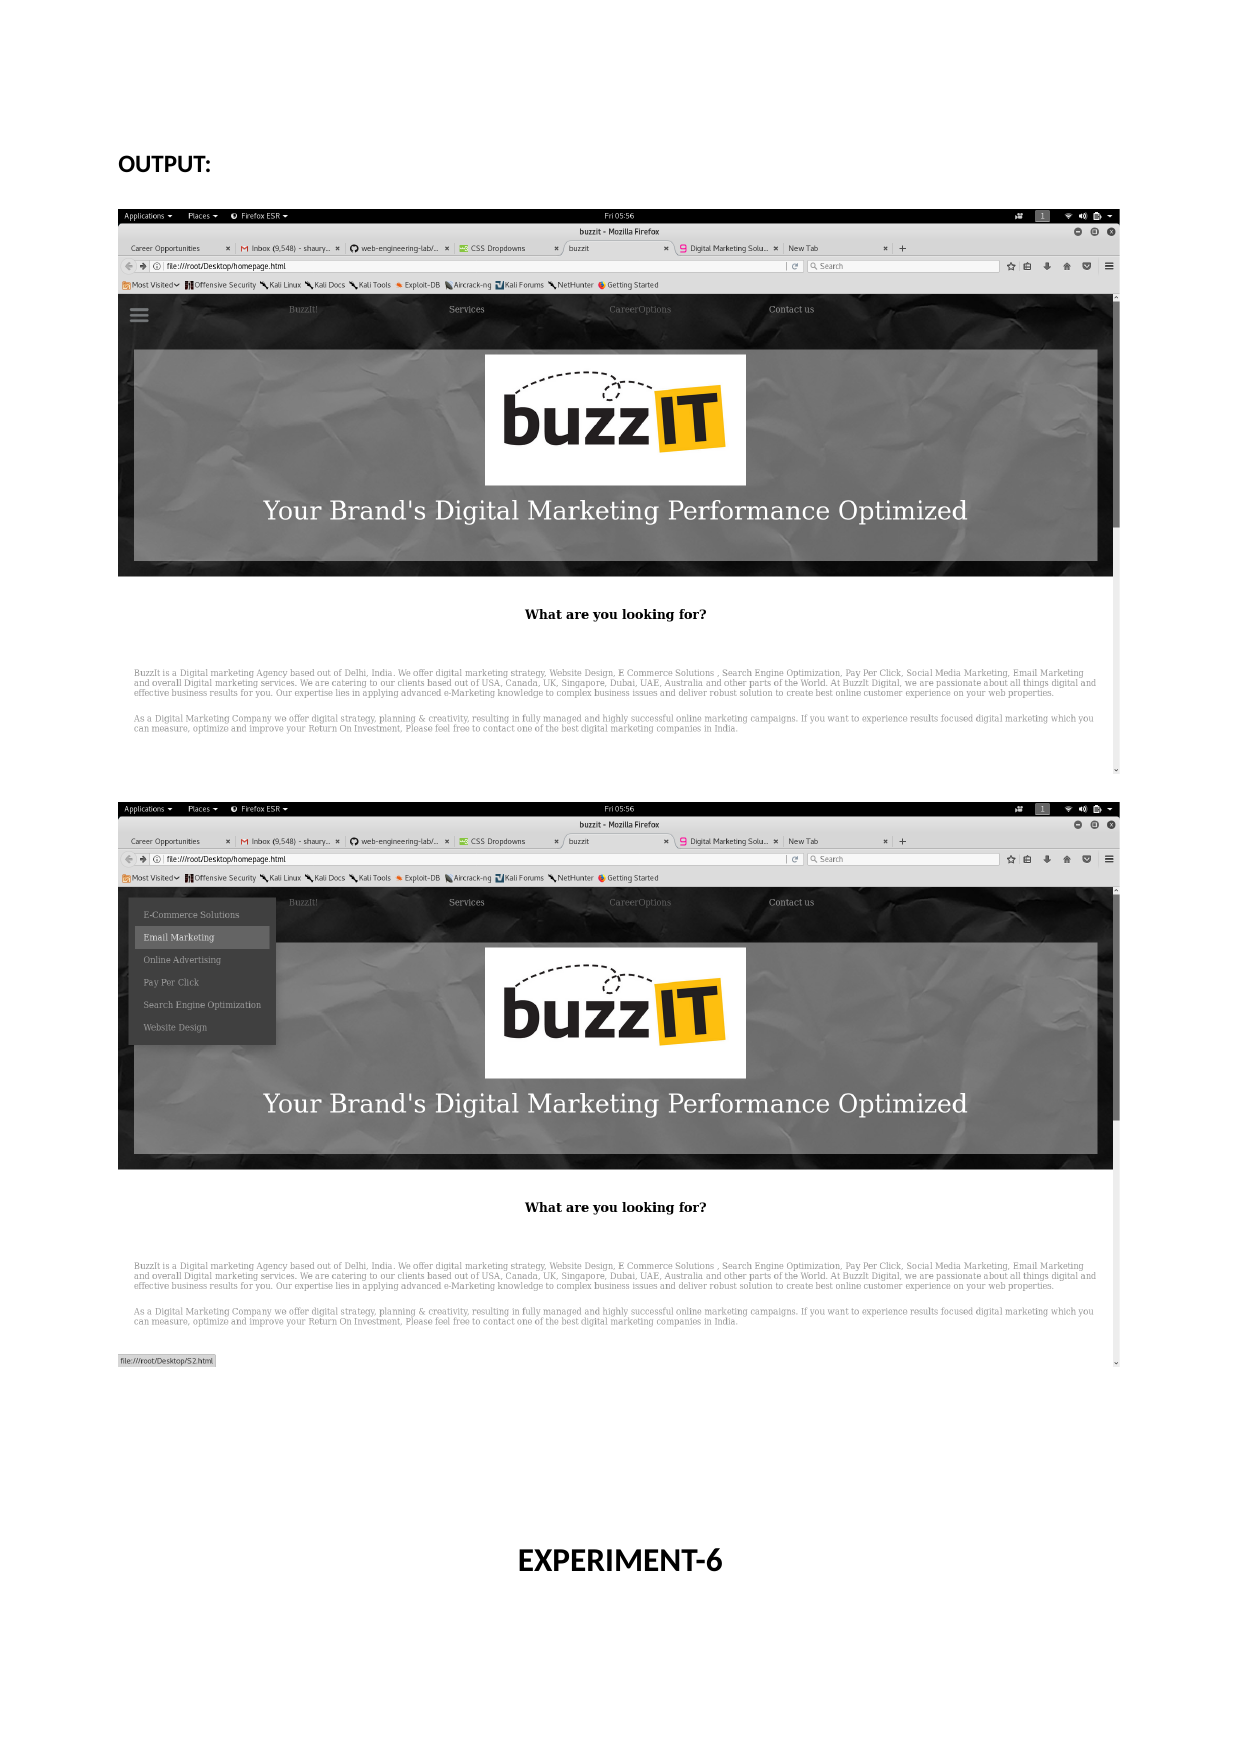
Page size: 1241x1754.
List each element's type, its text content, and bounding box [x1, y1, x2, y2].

text EXPERIMENT-6 [118, 1539, 1122, 1580]
text OUTPUT: [118, 149, 1122, 179]
